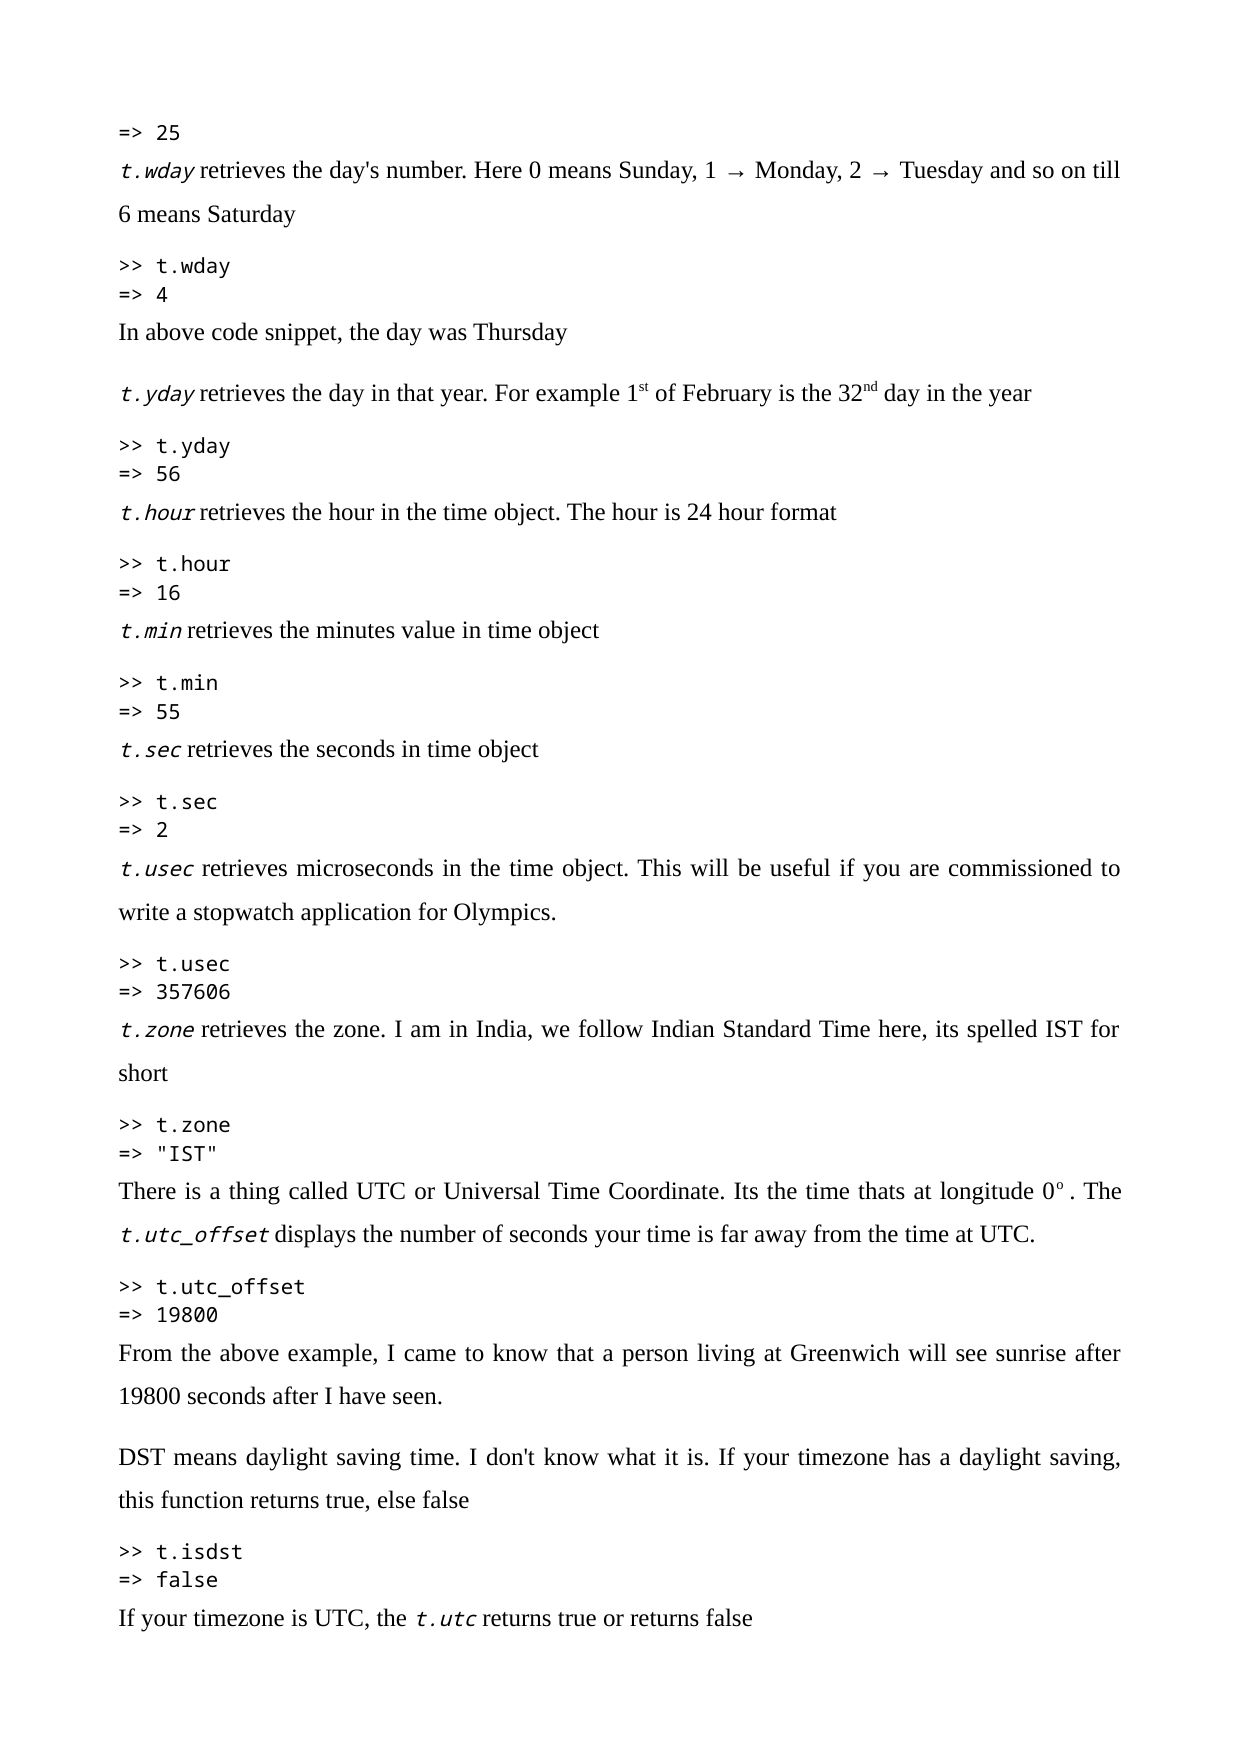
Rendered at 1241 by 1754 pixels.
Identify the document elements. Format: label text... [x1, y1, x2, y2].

text In above code snippet, the day was Thursday [118, 317, 1122, 346]
text t.wday retrieves the day's number. Here 0 means Sunday, 1 → Monday, 2 → Tuesday and so on till 6 means Saturday [118, 155, 1122, 228]
text => 357606 [118, 977, 1122, 1006]
text t.usec retrieves microseconds in the time object. This will be useful if you are commissioned to write a stopwatch application for Olympics. [118, 853, 1122, 925]
text >> t.zone [118, 1110, 1122, 1139]
text => 56 [118, 459, 1122, 488]
text => "IST" [118, 1139, 1122, 1167]
text => 19800 [118, 1301, 1122, 1329]
text t.min retrieves the minutes value in time object [118, 615, 1122, 645]
text t.zone retrieves the zone. I am in India, we follow Indian Standard Time here, its spelled IST for short [118, 1014, 1122, 1087]
text => 55 [118, 697, 1122, 725]
text >> t.yday [118, 431, 1122, 459]
text >> t.wday [118, 251, 1122, 280]
text >> t.sec [118, 787, 1122, 816]
text If your timezone is UTC, the t.utc returns true or returns false [118, 1603, 1122, 1632]
text >> t.hour [118, 549, 1122, 578]
text There is a thing called UTC or Universal Time Coordinate. Its the time thats at longitude 0o . The t.utc_offset displays the number of seconds your time is far away from the time at UTC. [118, 1176, 1122, 1248]
text From the above example, I came to know that a person living at Greenwich will see sunrise after 19800 seconds after I have seen. [118, 1338, 1122, 1410]
text => 25 [118, 118, 1122, 147]
text => 2 [118, 816, 1122, 844]
text DST means daylight saving time. I don't know what it is. If your timezone has a daylight saving, this function returns true, else false [118, 1442, 1122, 1514]
text => 4 [118, 280, 1122, 308]
text t.hour retrieves the hour in the time object. The hour is 24 hour format [118, 497, 1122, 526]
text >> t.utc_offset [118, 1272, 1122, 1301]
text => false [118, 1565, 1122, 1594]
text >> t.usec [118, 949, 1122, 977]
text >> t.min [118, 668, 1122, 697]
text >> t.isdst [118, 1537, 1122, 1565]
text => 16 [118, 578, 1122, 606]
text t.sec retrieves the seconds in time object [118, 734, 1122, 763]
text t.yday retrieves the day in that year. For example 1st of February is the 32nd day in the year [118, 378, 1122, 407]
